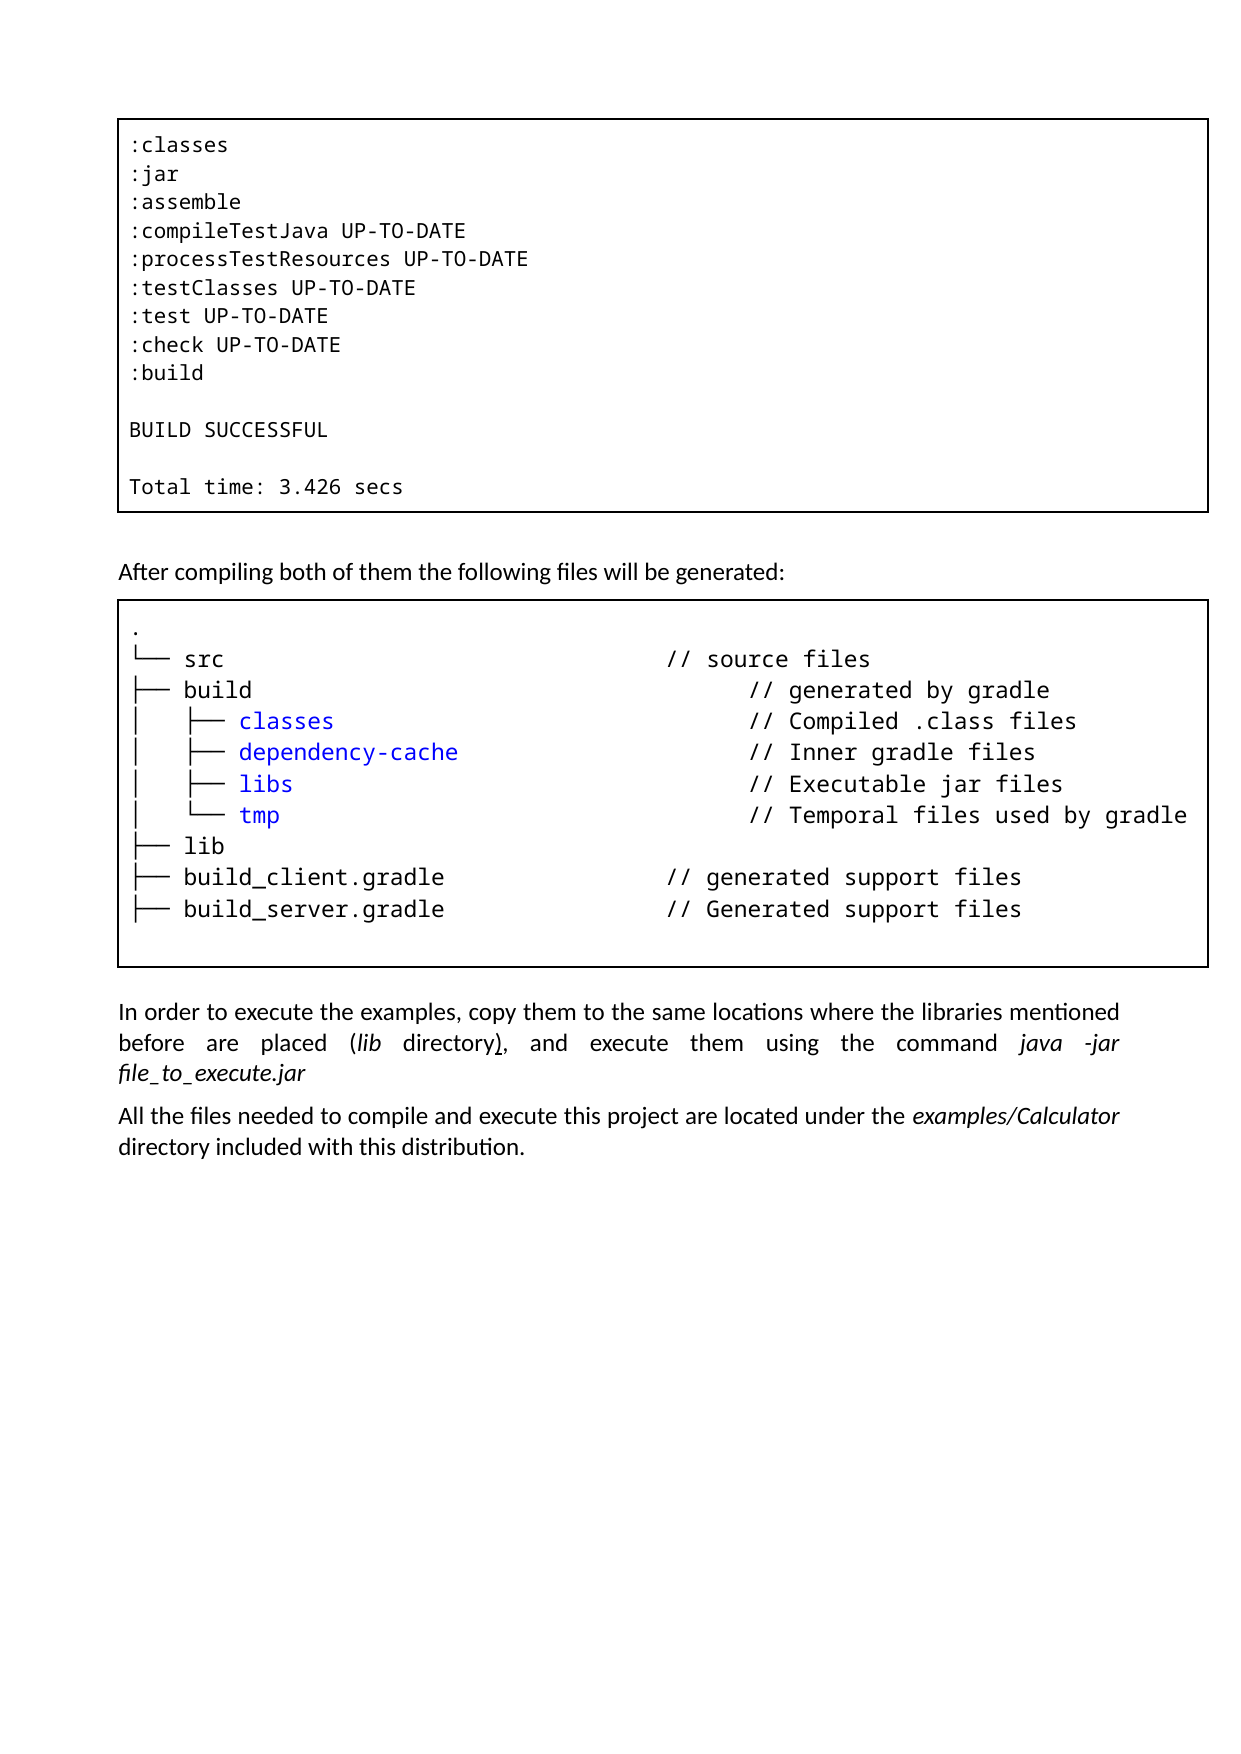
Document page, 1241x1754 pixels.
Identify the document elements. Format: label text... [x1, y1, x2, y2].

table_header :classes :jar :assemble :compileTestJava UP-TO-DATE :processTestResources UP-TO-DATE :testClasses UP-TO-DATE :test UP-TO-DATE :check UP-TO-DATE :build BUILD SUCCESSFUL Total time: 3.426 secs [119, 120, 1207, 511]
text After compiling both of them the following files will be generated: [118, 556, 1122, 586]
text All the files needed to compile and execute this project are located under the examples/Calculator directory included with this distribution. [118, 1100, 1122, 1161]
table_header . └── src // source files ├── build // generated by gradle │ ├── classes // Compiled .class files │ ├── dependency-cache // Inner gradle files │ ├── libs // Executable jar files │ └── tmp // Temporal files used by gradle ├── lib ├── build_client.gradle // generated support files ├── build_server.gradle // Generated support files [119, 601, 1207, 966]
text In order to execute the examples, copy them to the same locations where the libraries mentioned before are placed (lib directory), and execute them using the command java -jar file_to_execute.jar [118, 996, 1122, 1088]
